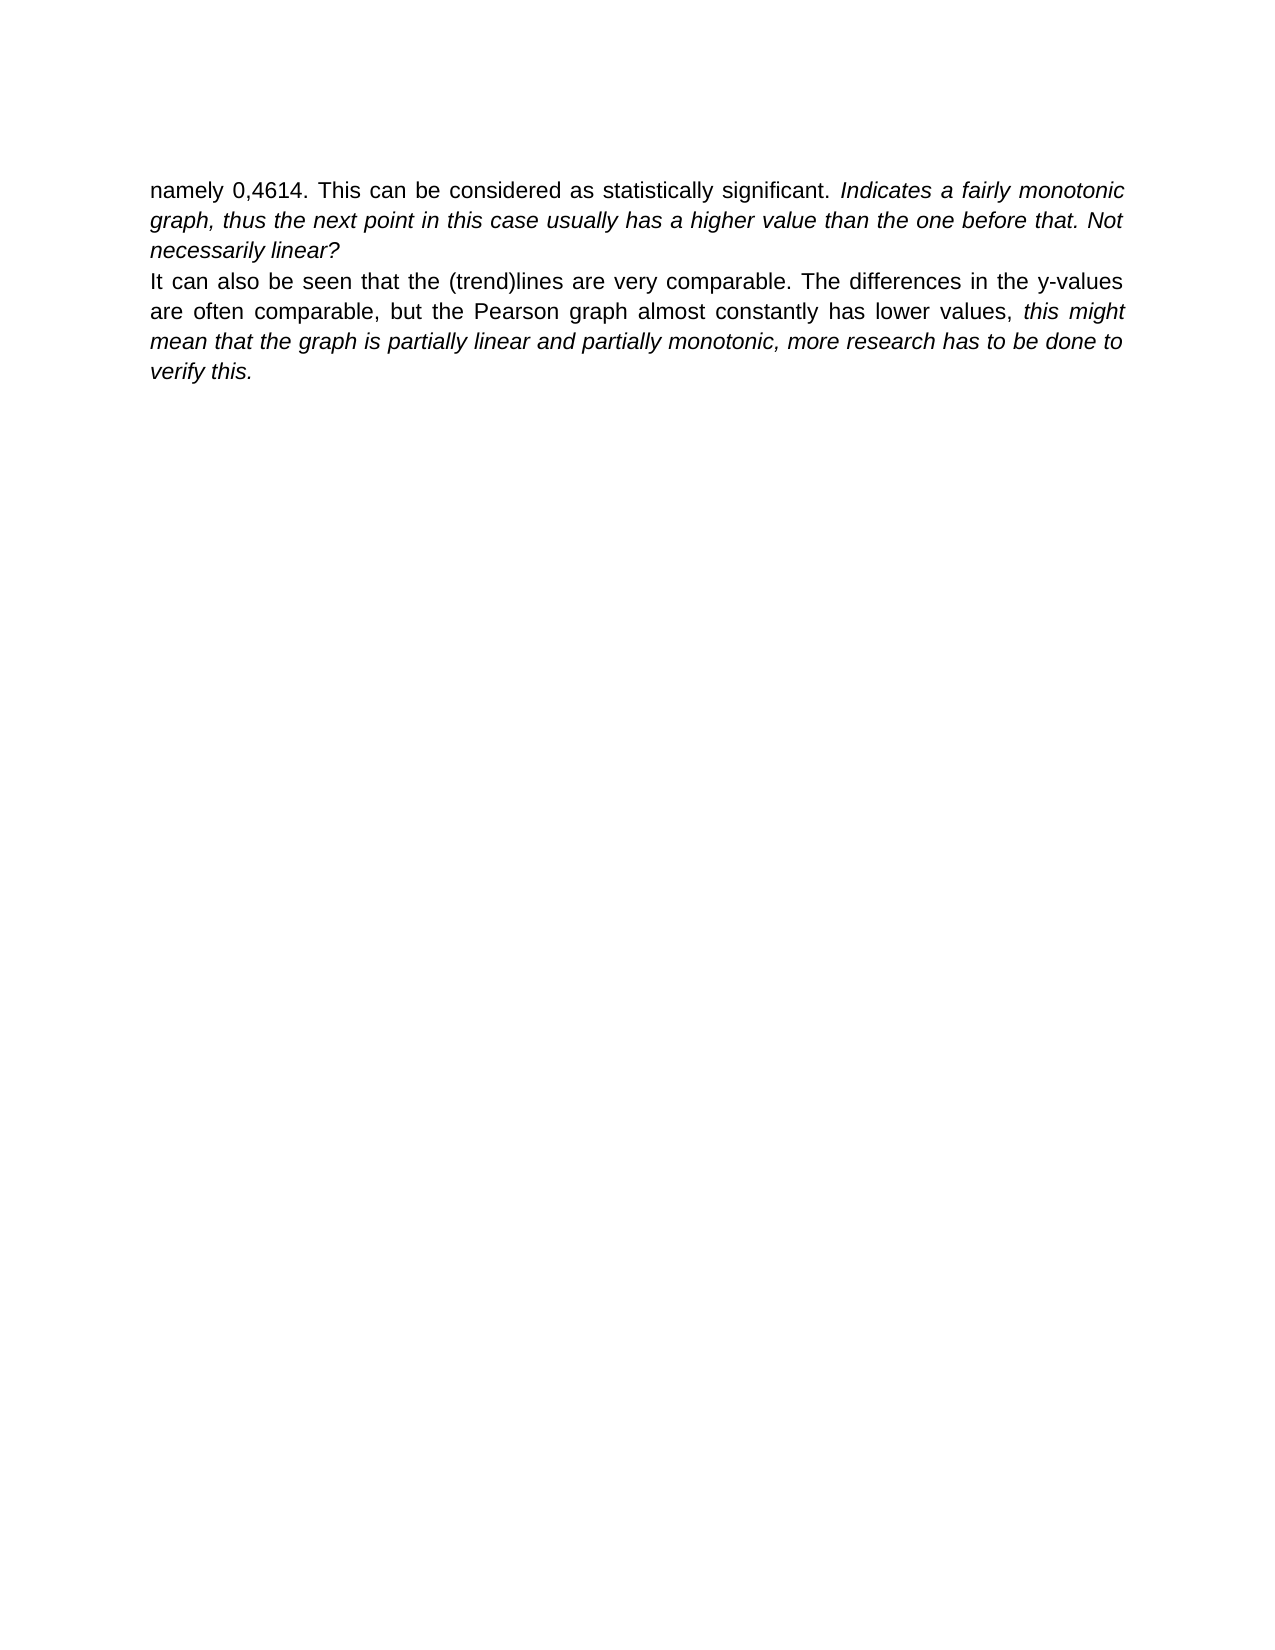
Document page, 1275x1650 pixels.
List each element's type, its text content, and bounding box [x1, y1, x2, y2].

text namely 0,4614. This can be considered as statistically significant. Indicates a fairly monotonic graph, thus the next point in this case usually has a higher value than the one before that. Not necessarily linear? [150, 177, 1125, 264]
text It can also be seen that the (trend)lines are very comparable. The differences in the y-values are often comparable, but the Pearson graph almost constantly has lower values, this might mean that the graph is partially linear and partially monotonic, more research has to be done to verify this. [150, 268, 1125, 385]
